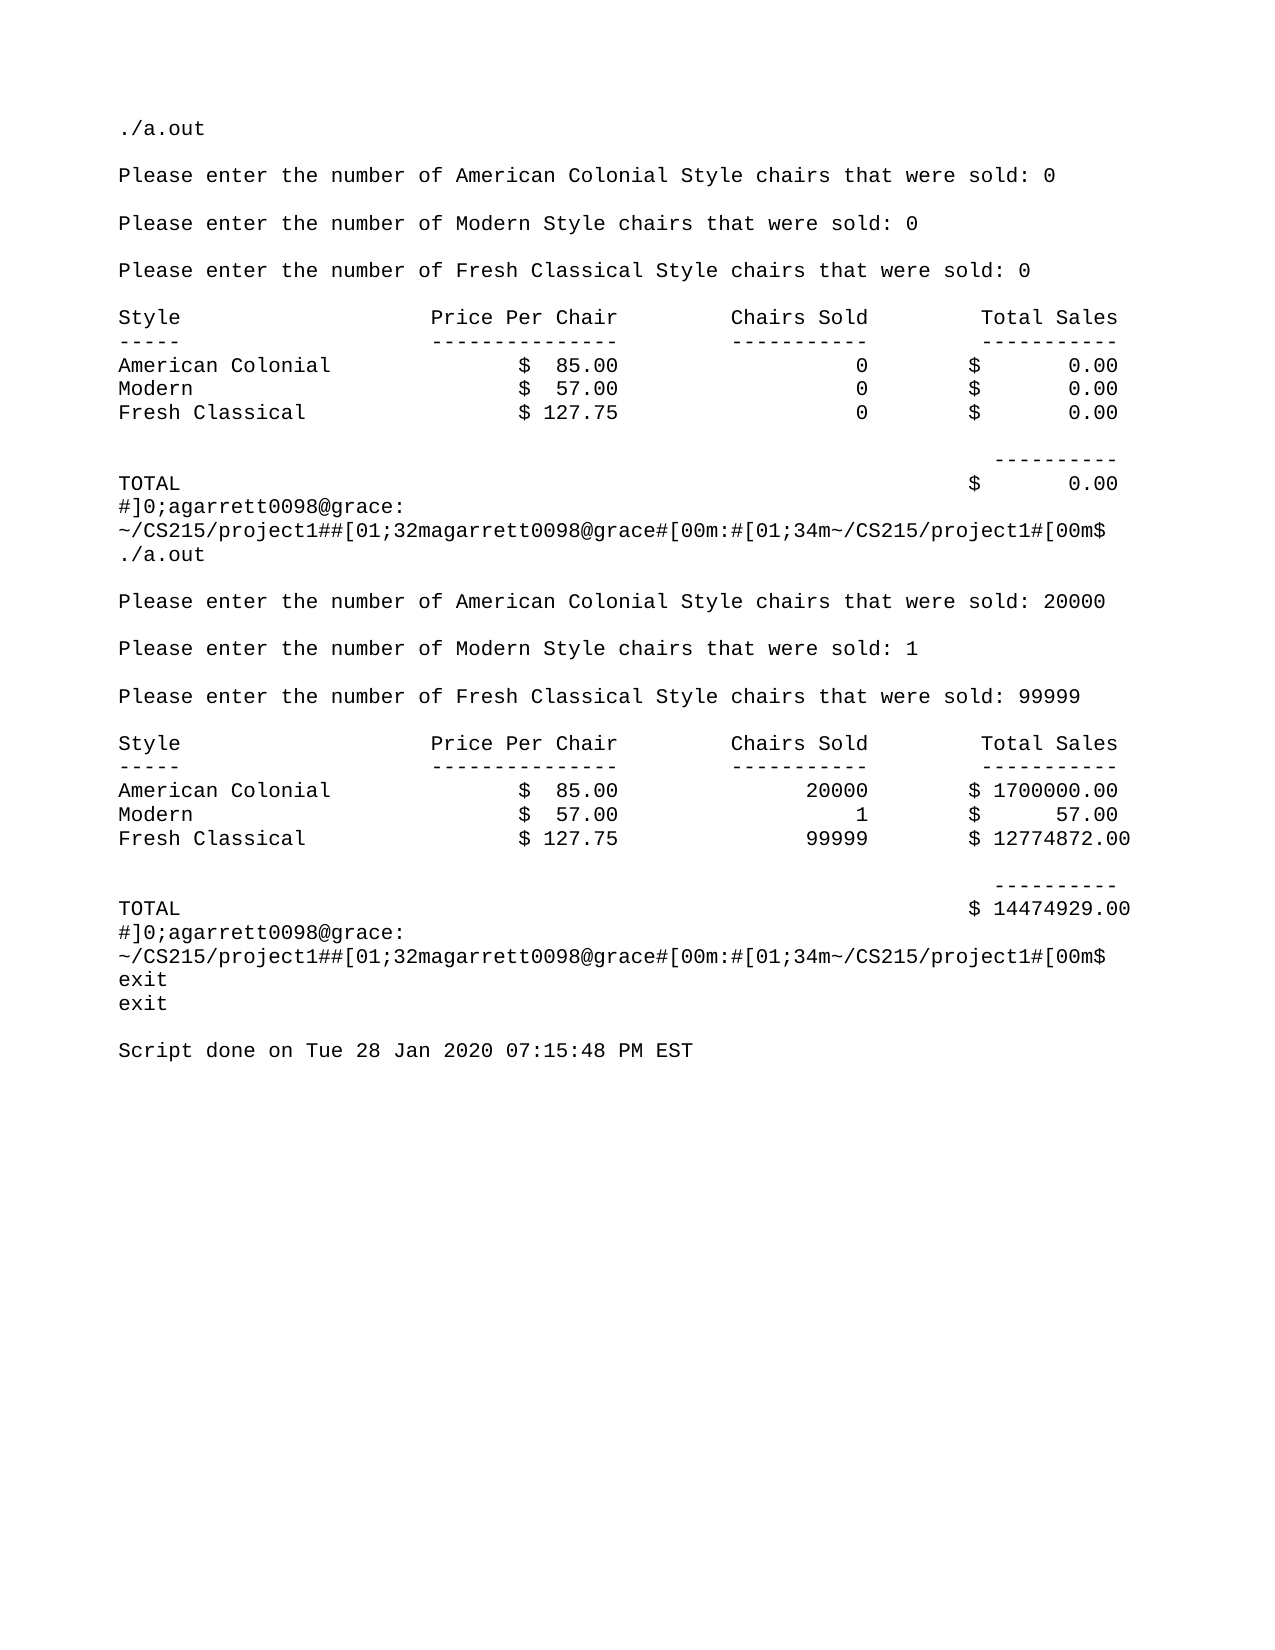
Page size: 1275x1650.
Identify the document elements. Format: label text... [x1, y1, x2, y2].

text Please enter the number of American Colonial Style chairs that were sold: 0 [118, 165, 1157, 189]
text ---------- [118, 875, 1157, 898]
text Modern $ 57.00 0 $ 0.00 [118, 378, 1157, 402]
text TOTAL $ 0.00 [118, 473, 1157, 496]
text Fresh Classical $ 127.75 0 $ 0.00 [118, 402, 1157, 426]
text ----- --------------- ----------- ----------- [118, 757, 1157, 780]
text ---------- [118, 449, 1157, 473]
text exit [118, 993, 1157, 1017]
text ./a.out [118, 118, 1157, 142]
text Style Price Per Chair Chairs Sold Total Sales [118, 307, 1157, 331]
text #]0;agarrett0098@grace: ~/CS215/project1##[01;32magarrett0098@grace#[00m:#[01;34m~/CS215/project1#[00m$ ./a.out [118, 496, 1157, 567]
text TOTAL $ 14474929.00 [118, 898, 1157, 922]
text Modern $ 57.00 1 $ 57.00 [118, 804, 1157, 827]
text Please enter the number of Modern Style chairs that were sold: 1 [118, 638, 1157, 662]
text Please enter the number of Fresh Classical Style chairs that were sold: 99999 [118, 686, 1157, 709]
text American Colonial $ 85.00 20000 $ 1700000.00 [118, 780, 1157, 804]
text Fresh Classical $ 127.75 99999 $ 12774872.00 [118, 827, 1157, 851]
text Please enter the number of American Colonial Style chairs that were sold: 20000 [118, 591, 1157, 615]
text Please enter the number of Modern Style chairs that were sold: 0 [118, 213, 1157, 236]
text American Colonial $ 85.00 0 $ 0.00 [118, 354, 1157, 378]
text Style Price Per Chair Chairs Sold Total Sales [118, 733, 1157, 757]
text Please enter the number of Fresh Classical Style chairs that were sold: 0 [118, 260, 1157, 284]
text ----- --------------- ----------- ----------- [118, 331, 1157, 354]
text Script done on Tue 28 Jan 2020 07:15:48 PM EST [118, 1040, 1157, 1064]
text #]0;agarrett0098@grace: ~/CS215/project1##[01;32magarrett0098@grace#[00m:#[01;34m~/CS215/project1#[00m$ exit [118, 922, 1157, 993]
